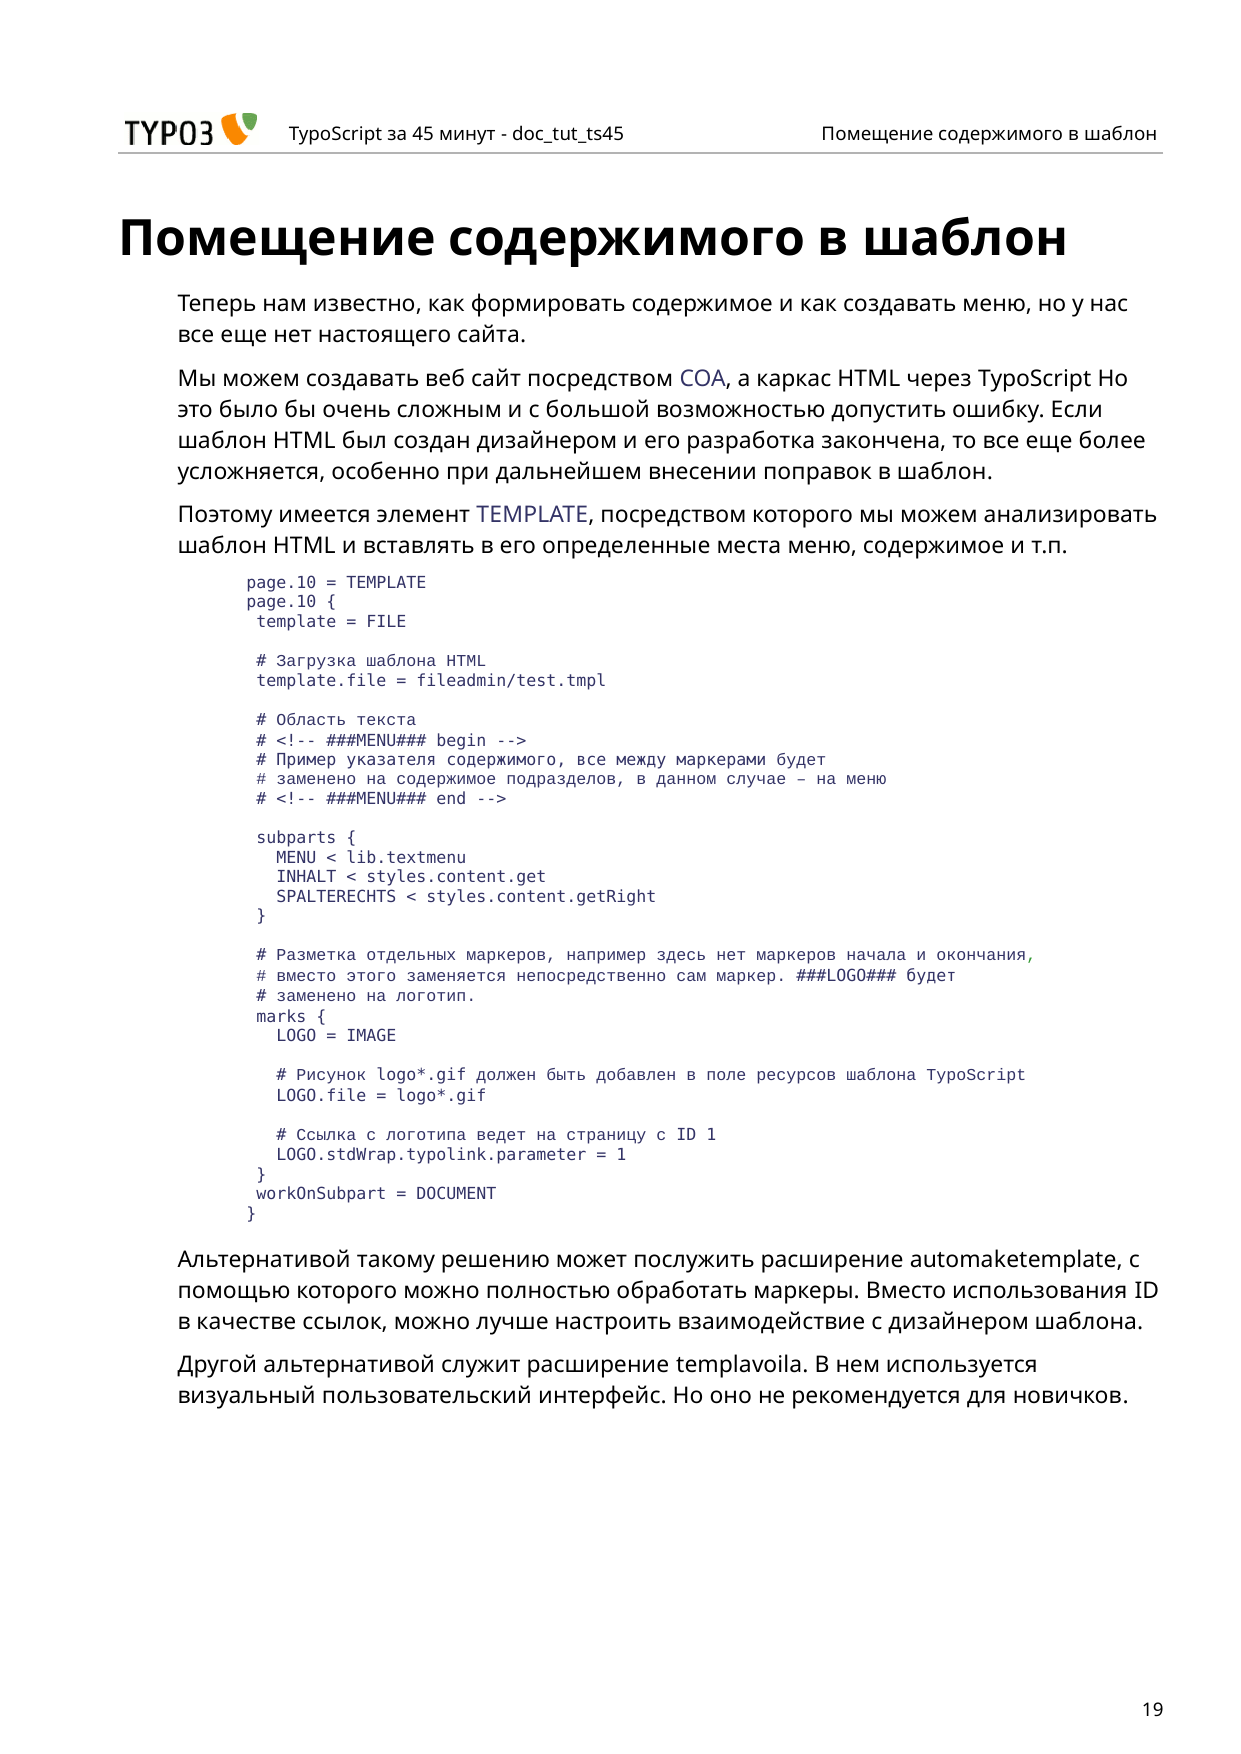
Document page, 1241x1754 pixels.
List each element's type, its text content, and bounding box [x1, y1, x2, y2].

text page.10 = TEMPLATE [236, 573, 1163, 592]
text # Область текста [236, 710, 1163, 731]
text marks { [236, 1007, 1163, 1026]
text SPALTERECHTS < styles.content.getRight [236, 887, 1163, 906]
text Теперь нам известно, как формировать содержимое и как создавать меню, но у нас все еще нет настоящего сайта. [177, 287, 1163, 349]
text # вместо этого заменяется непосредственно сам маркер. ###LOGO### будет [236, 966, 1163, 986]
text subparts { [236, 828, 1163, 848]
picture [124, 112, 260, 145]
text # Загрузка шаблона HTML [236, 651, 1163, 671]
text template.file = fileadmin/test.tmpl [236, 671, 1163, 691]
text template = FILE [236, 612, 1163, 631]
text Альтернативой такому решению может послужить расширение automaketemplate, с помощью которого можно полностью обработать маркеры. Вместо использования ID в качестве ссылок, можно лучше настроить взаимодействие с дизайнером шаблона. [177, 1242, 1163, 1336]
text page.10 { [236, 592, 1163, 612]
text Поэтому имеется элемент TEMPLATE, посредством которого мы можем анализировать шаблон HTML и вставлять в его определенные места меню, содержимое и т.п. [177, 498, 1163, 560]
text # Разметка отдельных маркеров, например здесь нет маркеров начала и окончания, [236, 945, 1163, 966]
subtitle Помещение содержимого в шаблон [118, 202, 1163, 269]
text } [236, 1164, 1163, 1184]
text # Пример указателя содержимого, все между маркерами будет [236, 750, 1163, 771]
text Другой альтернативой служит расширение templavoila. В нем используется визуальный пользовательский интерфейс. Но оно не рекомендуется для новичков. [177, 1348, 1163, 1410]
text Мы можем создавать веб сайт посредством COA, а каркас HTML через TypoScript Но это было бы очень сложным и с большой возможностью допустить ошибку. Если шаблон HTML был создан дизайнером и его разработка закончена, то все еще более усложняется, особенно при дальнейшем внесении поправок в шаблон. [177, 362, 1163, 486]
text LOGO.file = logo*.gif [236, 1086, 1163, 1105]
text } [236, 1203, 1163, 1223]
text # заменено на содержимое подразделов, в данном случае – на меню [236, 771, 1163, 789]
text workOnSubpart = DOCUMENT [236, 1184, 1163, 1203]
text # <!-- ###MENU### begin --> [236, 731, 1163, 750]
text LOGO = IMAGE [236, 1026, 1163, 1046]
text MENU < lib.textmenu [236, 848, 1163, 867]
text # <!-- ###MENU### end --> [236, 789, 1163, 809]
text INHALT < styles.content.get [236, 867, 1163, 887]
text } [236, 906, 1163, 926]
text # заменено на логотип. [236, 986, 1163, 1007]
text LOGO.stdWrap.typolink.parameter = 1 [236, 1145, 1163, 1164]
text # Ссылка с логотипа ведет на страницу с ID 1 [236, 1124, 1163, 1145]
text # Рисунок logo*.gif должен быть добавлен в поле ресурсов шаблона TypoScript [236, 1065, 1163, 1086]
